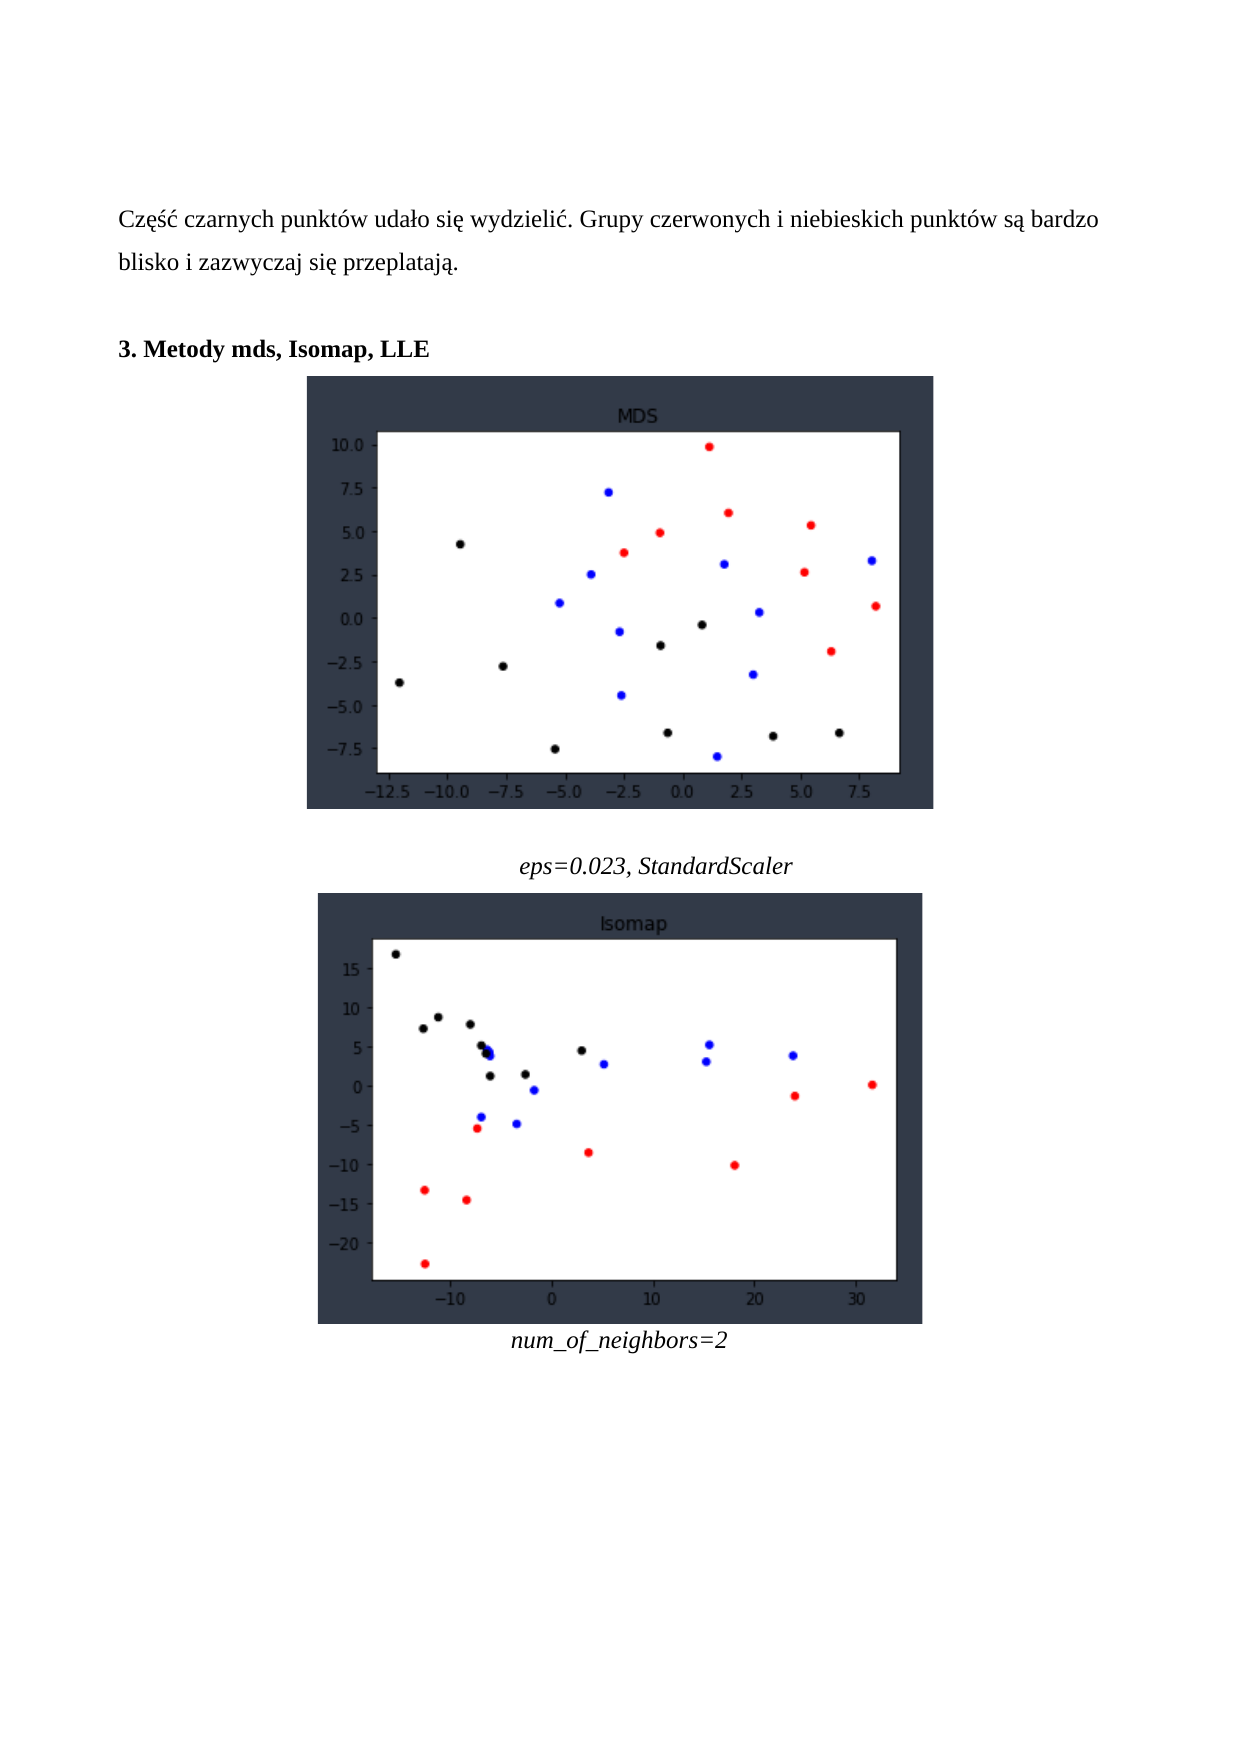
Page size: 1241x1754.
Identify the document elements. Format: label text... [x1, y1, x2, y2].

text Część czarnych punktów udało się wydzielić. Grupy czerwonych i niebieskich punktów są bardzo blisko i zazwyczaj się przeplatają. [118, 204, 1122, 276]
picture [317, 893, 923, 1324]
text eps=0.023, StandardScaler [118, 851, 1122, 880]
text 3. Metody mds, Isomap, LLE [118, 334, 1122, 362]
text num_of_neighbors=2 [118, 1326, 1122, 1354]
picture [306, 376, 934, 809]
